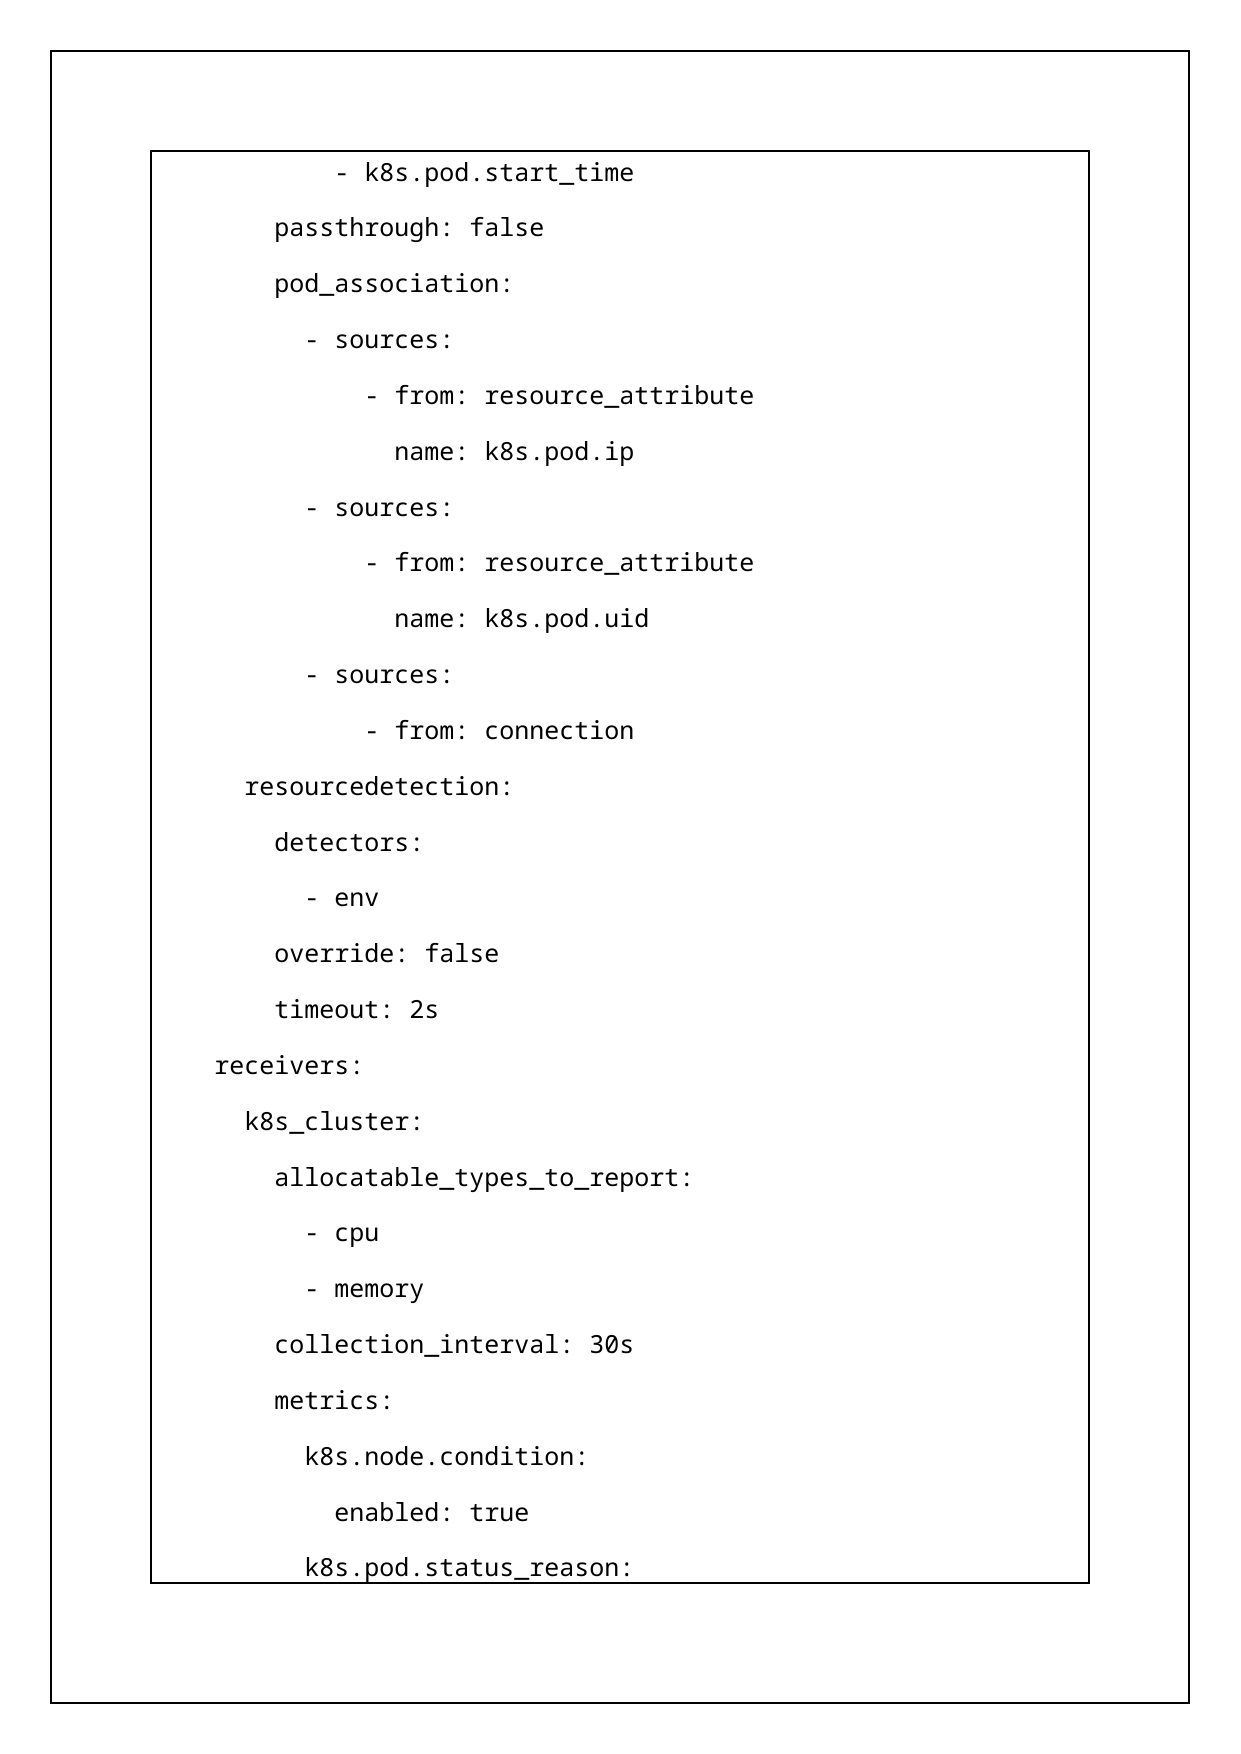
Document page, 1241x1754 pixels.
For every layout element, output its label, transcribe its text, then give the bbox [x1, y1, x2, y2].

text - memory [152, 1267, 1088, 1305]
text - from: connection [152, 708, 1088, 747]
text pod_association: [152, 262, 1088, 300]
text - sources: [152, 317, 1088, 356]
text receivers: [152, 1043, 1088, 1082]
text enabled: true [152, 1490, 1088, 1528]
text k8s_cluster: [152, 1099, 1088, 1137]
text - sources: [152, 652, 1088, 691]
text collection_interval: 30s [152, 1322, 1088, 1361]
text - cpu [152, 1211, 1088, 1249]
text timeout: 2s [152, 987, 1088, 1026]
text override: false [152, 932, 1088, 970]
text - sources: [152, 485, 1088, 523]
text k8s.pod.status_reason: [152, 1546, 1088, 1582]
text name: k8s.pod.ip [152, 429, 1088, 467]
text k8s.node.condition: [152, 1434, 1088, 1472]
text - k8s.pod.start_time [152, 152, 1088, 188]
text - from: resource_attribute [152, 373, 1088, 412]
text metrics: [152, 1378, 1088, 1417]
text passthrough: false [152, 206, 1088, 244]
text detectors: [152, 820, 1088, 858]
text allocatable_types_to_report: [152, 1155, 1088, 1193]
text - env [152, 876, 1088, 914]
text - from: resource_attribute [152, 541, 1088, 579]
text resourcedetection: [152, 764, 1088, 802]
text name: k8s.pod.uid [152, 597, 1088, 635]
